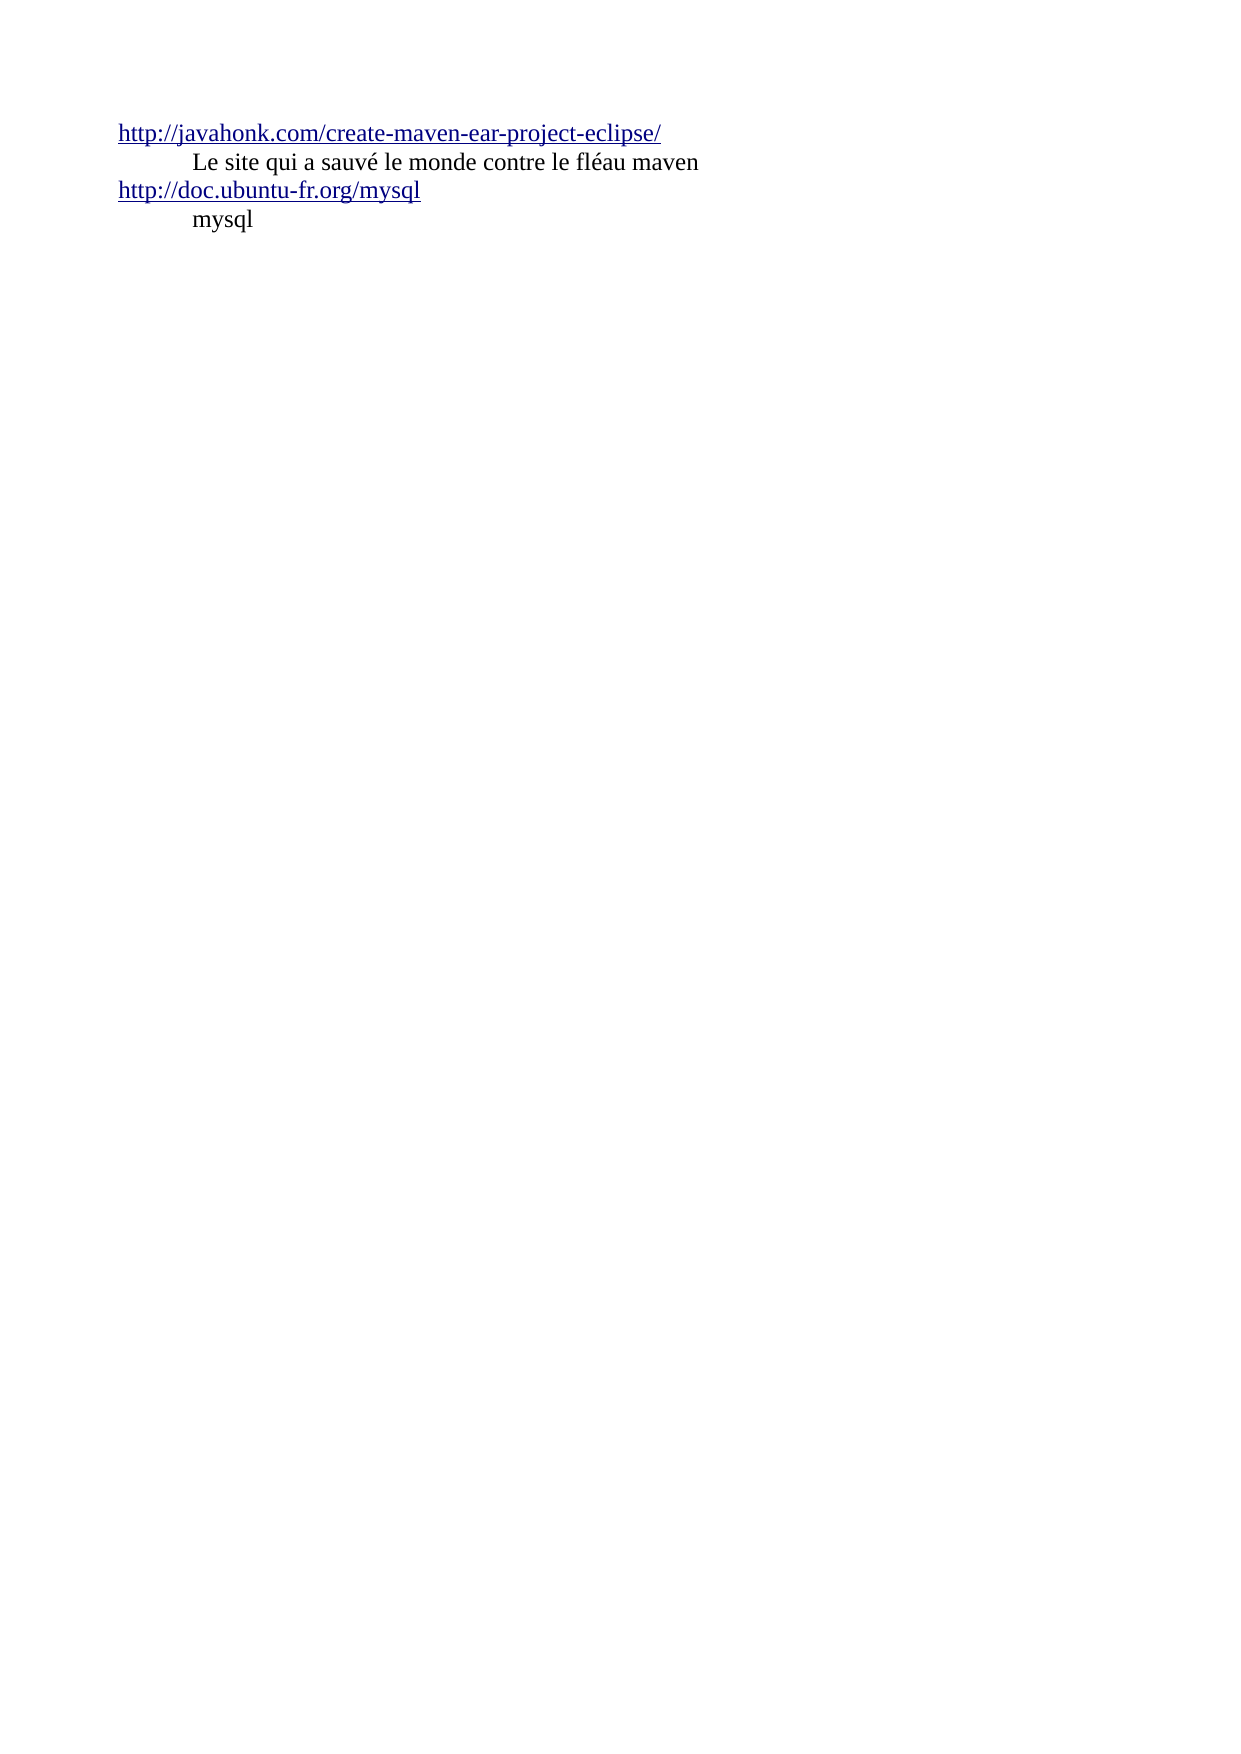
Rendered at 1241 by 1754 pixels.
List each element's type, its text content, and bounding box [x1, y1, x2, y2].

text Le site qui a sauvé le monde contre le fléau maven [118, 147, 1122, 176]
text http://javahonk.com/create-maven-ear-project-eclipse/ [118, 118, 1122, 147]
text http://doc.ubuntu-fr.org/mysql [118, 176, 1122, 204]
text mysql [118, 204, 1122, 233]
